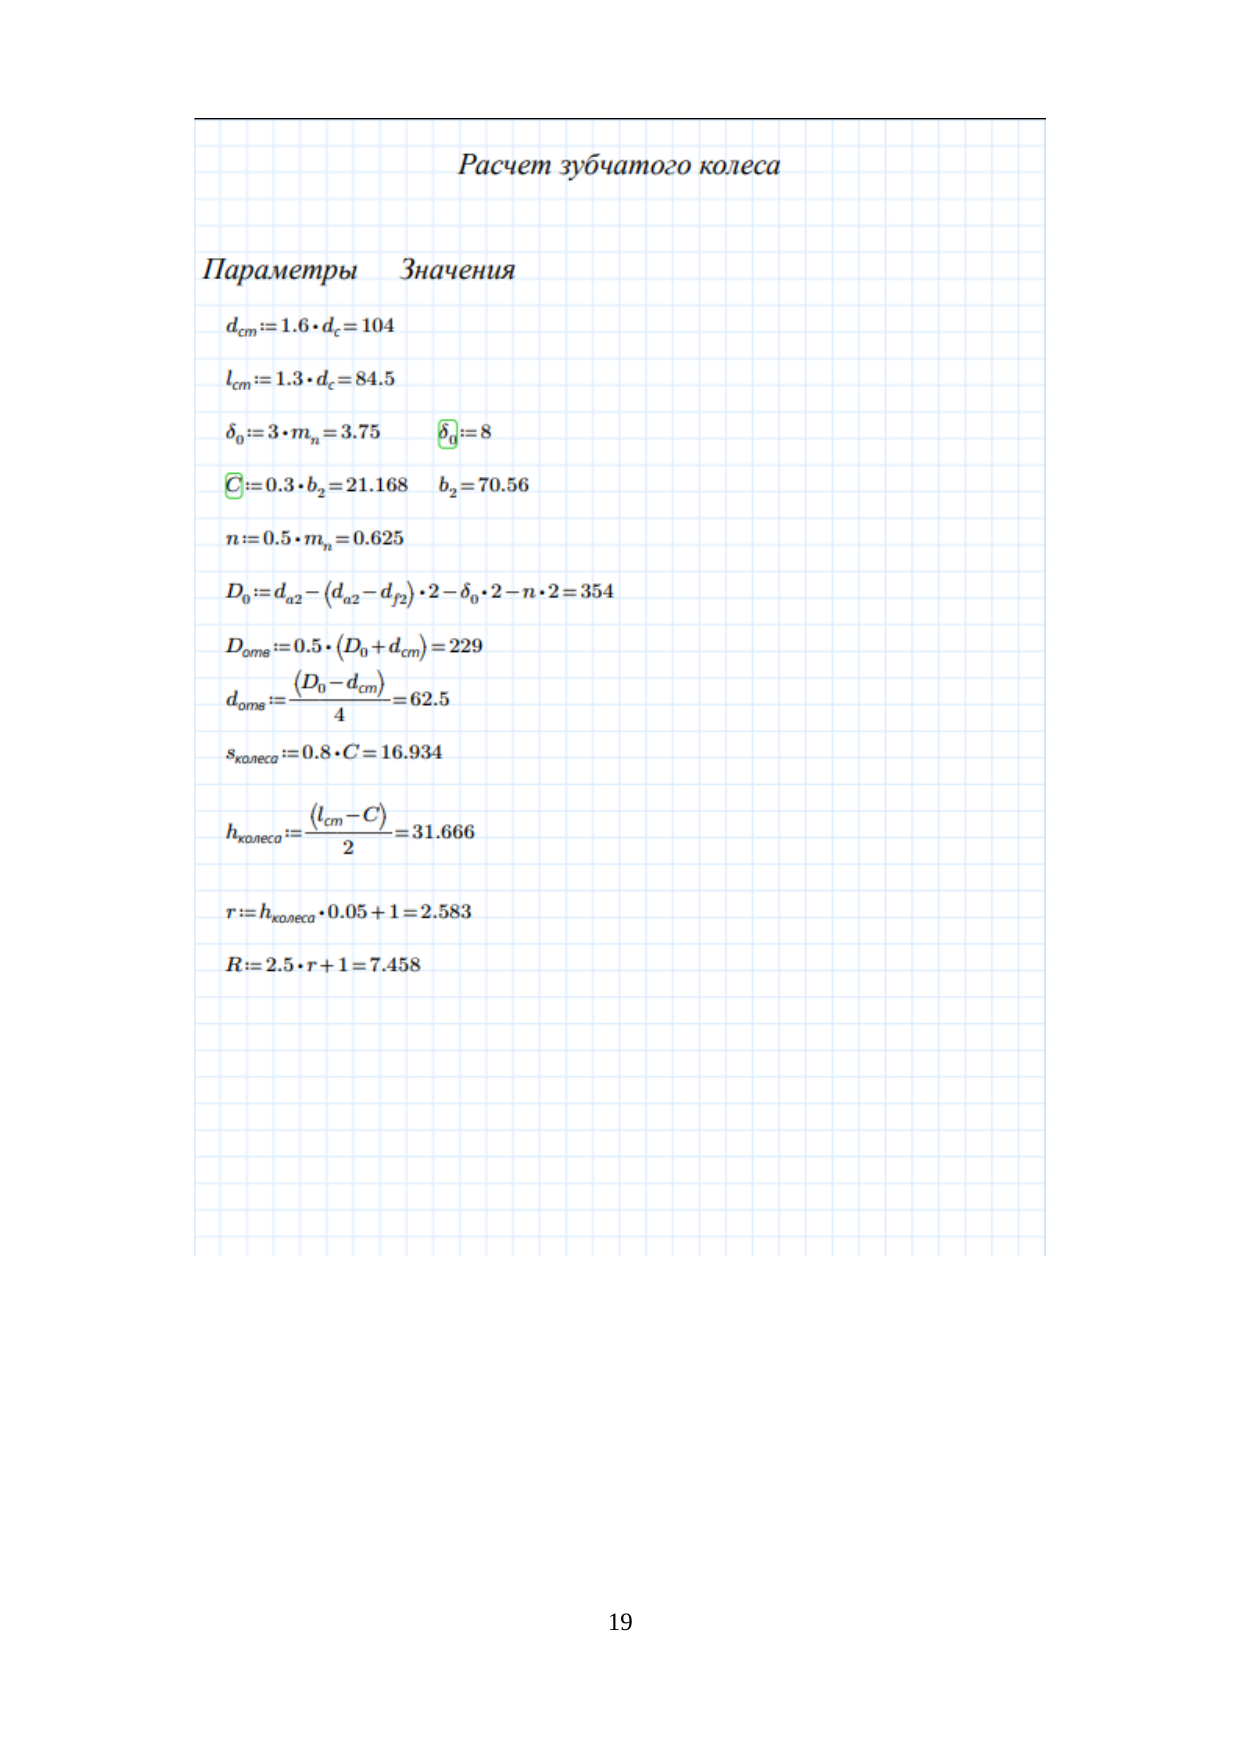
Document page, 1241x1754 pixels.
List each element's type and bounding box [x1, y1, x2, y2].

picture [194, 118, 1046, 1256]
